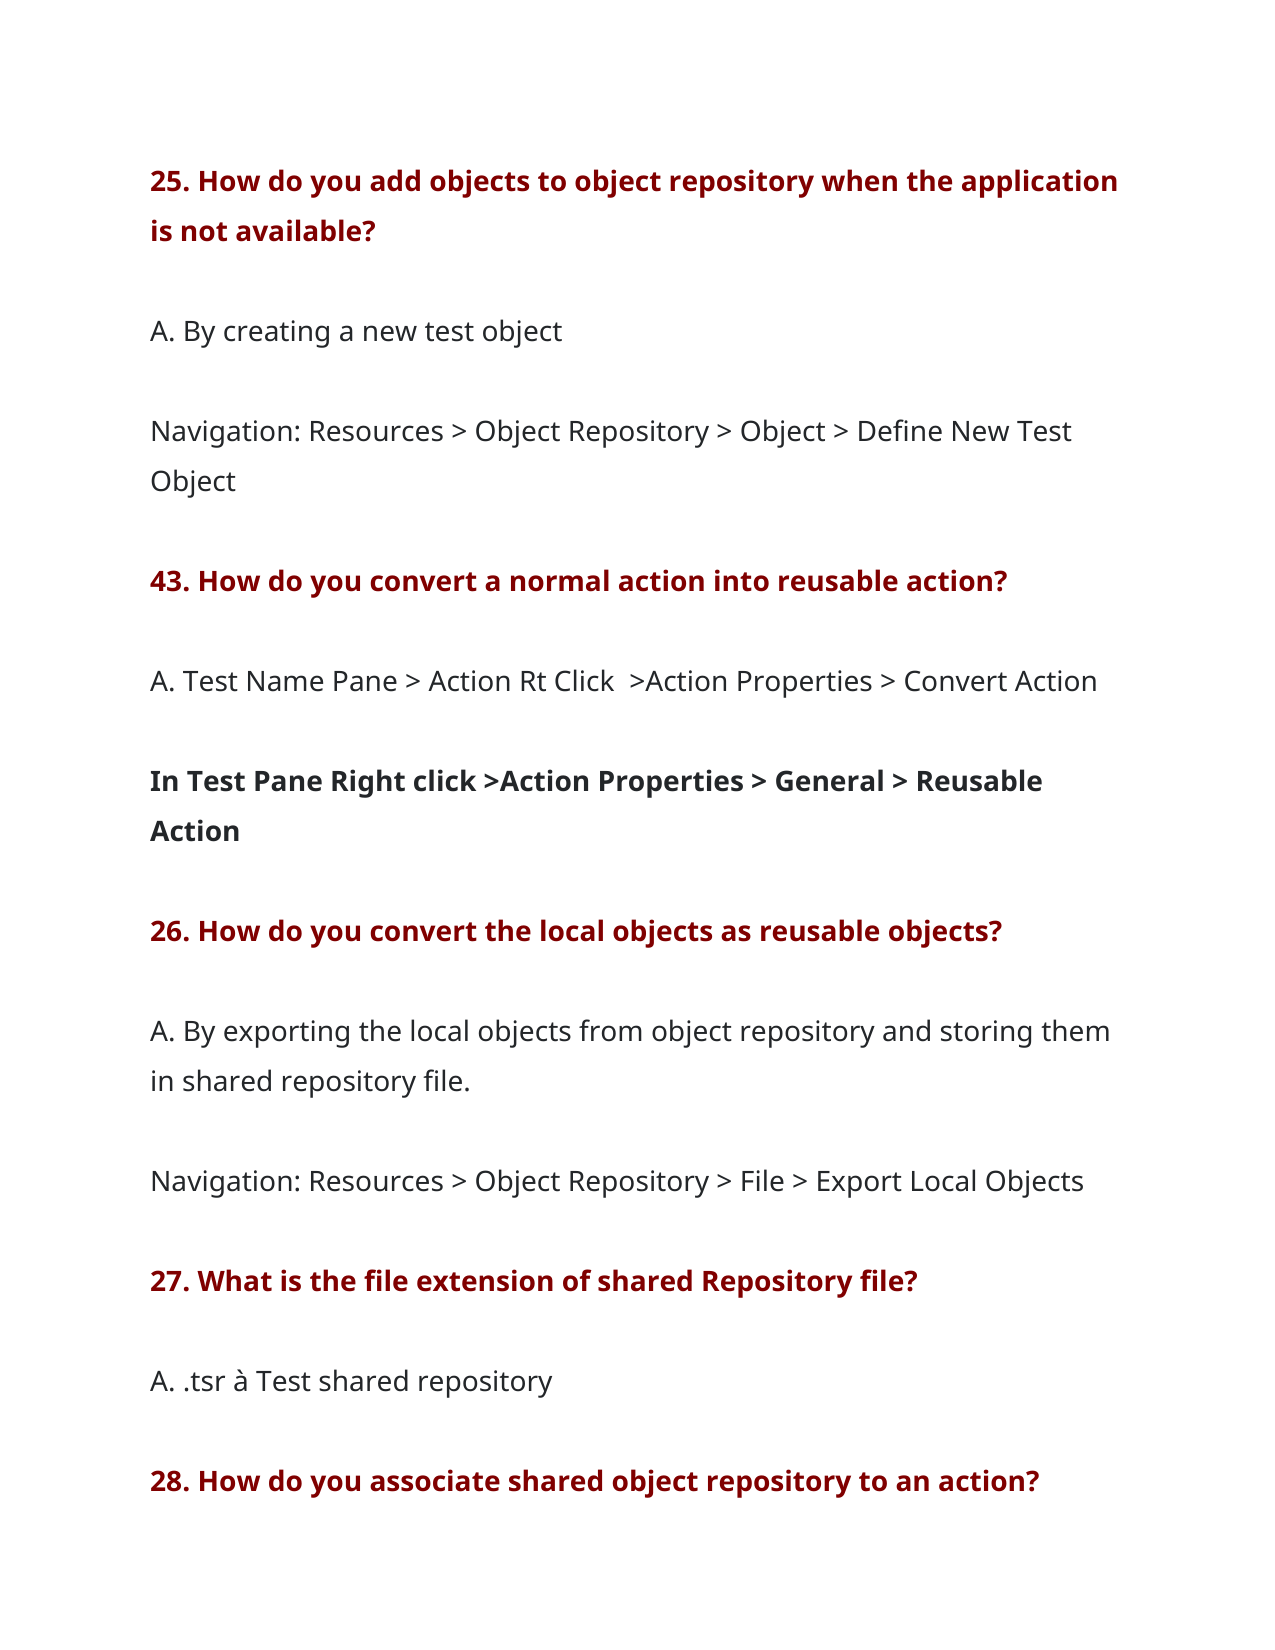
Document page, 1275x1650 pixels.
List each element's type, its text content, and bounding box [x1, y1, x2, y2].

text A. Test Name Pane > Action Rt Click >Action Properties > Convert Action [150, 650, 1125, 700]
text 27. What is the file extension of shared Repository file? [150, 1250, 1125, 1300]
text In Test Pane Right click >Action Properties > General > Reusable Action [150, 750, 1125, 850]
text Navigation: Resources > Object Repository > Object > Define New Test Object [150, 400, 1125, 500]
text A. By creating a new test object [150, 300, 1125, 350]
text 43. How do you convert a normal action into reusable action? [150, 550, 1125, 600]
text A. By exporting the local objects from object repository and storing them in shared repository file. [150, 1000, 1125, 1100]
text 28. How do you associate shared object repository to an action? [150, 1450, 1125, 1500]
text A. .tsr à Test shared repository [150, 1350, 1125, 1400]
text 26. How do you convert the local objects as reusable objects? [150, 900, 1125, 950]
text 25. How do you add objects to object repository when the application is not available? [150, 150, 1125, 250]
text Navigation: Resources > Object Repository > File > Export Local Objects [150, 1150, 1125, 1200]
